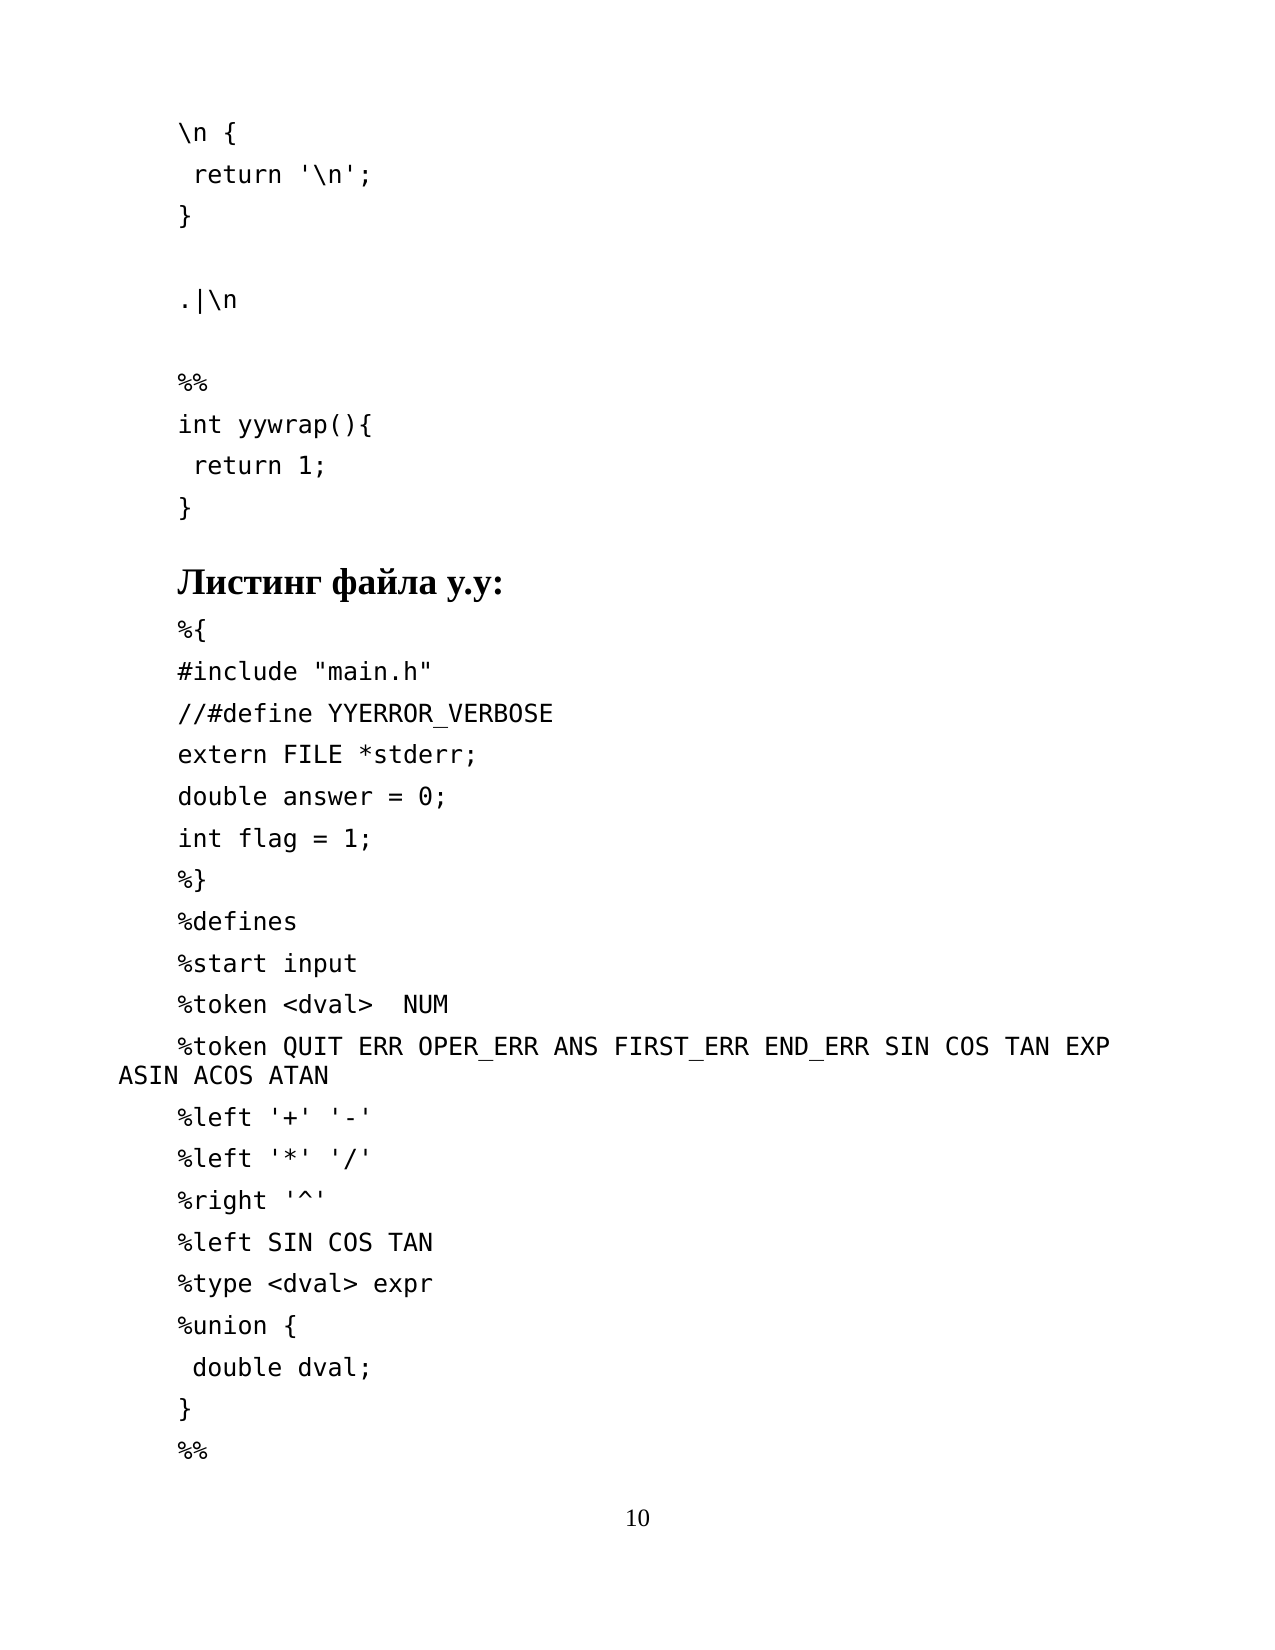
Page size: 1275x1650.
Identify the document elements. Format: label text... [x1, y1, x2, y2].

text %type <dval> expr [118, 1269, 1157, 1299]
text int yywrap(){ [118, 410, 1157, 439]
subtitle Листинг файла y.y: [118, 560, 1157, 603]
text return 1; [118, 451, 1157, 481]
text %% [118, 1436, 1157, 1465]
text %left '+' '-' [118, 1103, 1157, 1132]
text } [118, 1394, 1157, 1424]
text %right '^' [118, 1186, 1157, 1215]
text %left '*' '/' [118, 1144, 1157, 1174]
text return '\n'; [118, 160, 1157, 189]
text .|\n [118, 285, 1157, 314]
text %% [118, 368, 1157, 397]
text %start input [118, 949, 1157, 978]
text %left SIN COS TAN [118, 1228, 1157, 1257]
text extern FILE *stderr; [118, 740, 1157, 769]
text \n { [118, 118, 1157, 147]
text %union { [118, 1311, 1157, 1340]
text double answer = 0; [118, 782, 1157, 811]
text %} [118, 865, 1157, 894]
text int flag = 1; [118, 824, 1157, 853]
text %token QUIT ERR OPER_ERR ANS FIRST_ERR END_ERR SIN COS TAN EXP ASIN ACOS ATAN [118, 1032, 1157, 1090]
text %token <dval> NUM [118, 990, 1157, 1019]
text %{ [118, 615, 1157, 644]
text #include "main.h" [118, 657, 1157, 686]
text //#define YYERROR_VERBOSE [118, 699, 1157, 728]
text } [118, 201, 1157, 231]
text %defines [118, 907, 1157, 936]
text double dval; [118, 1353, 1157, 1382]
text } [118, 493, 1157, 522]
